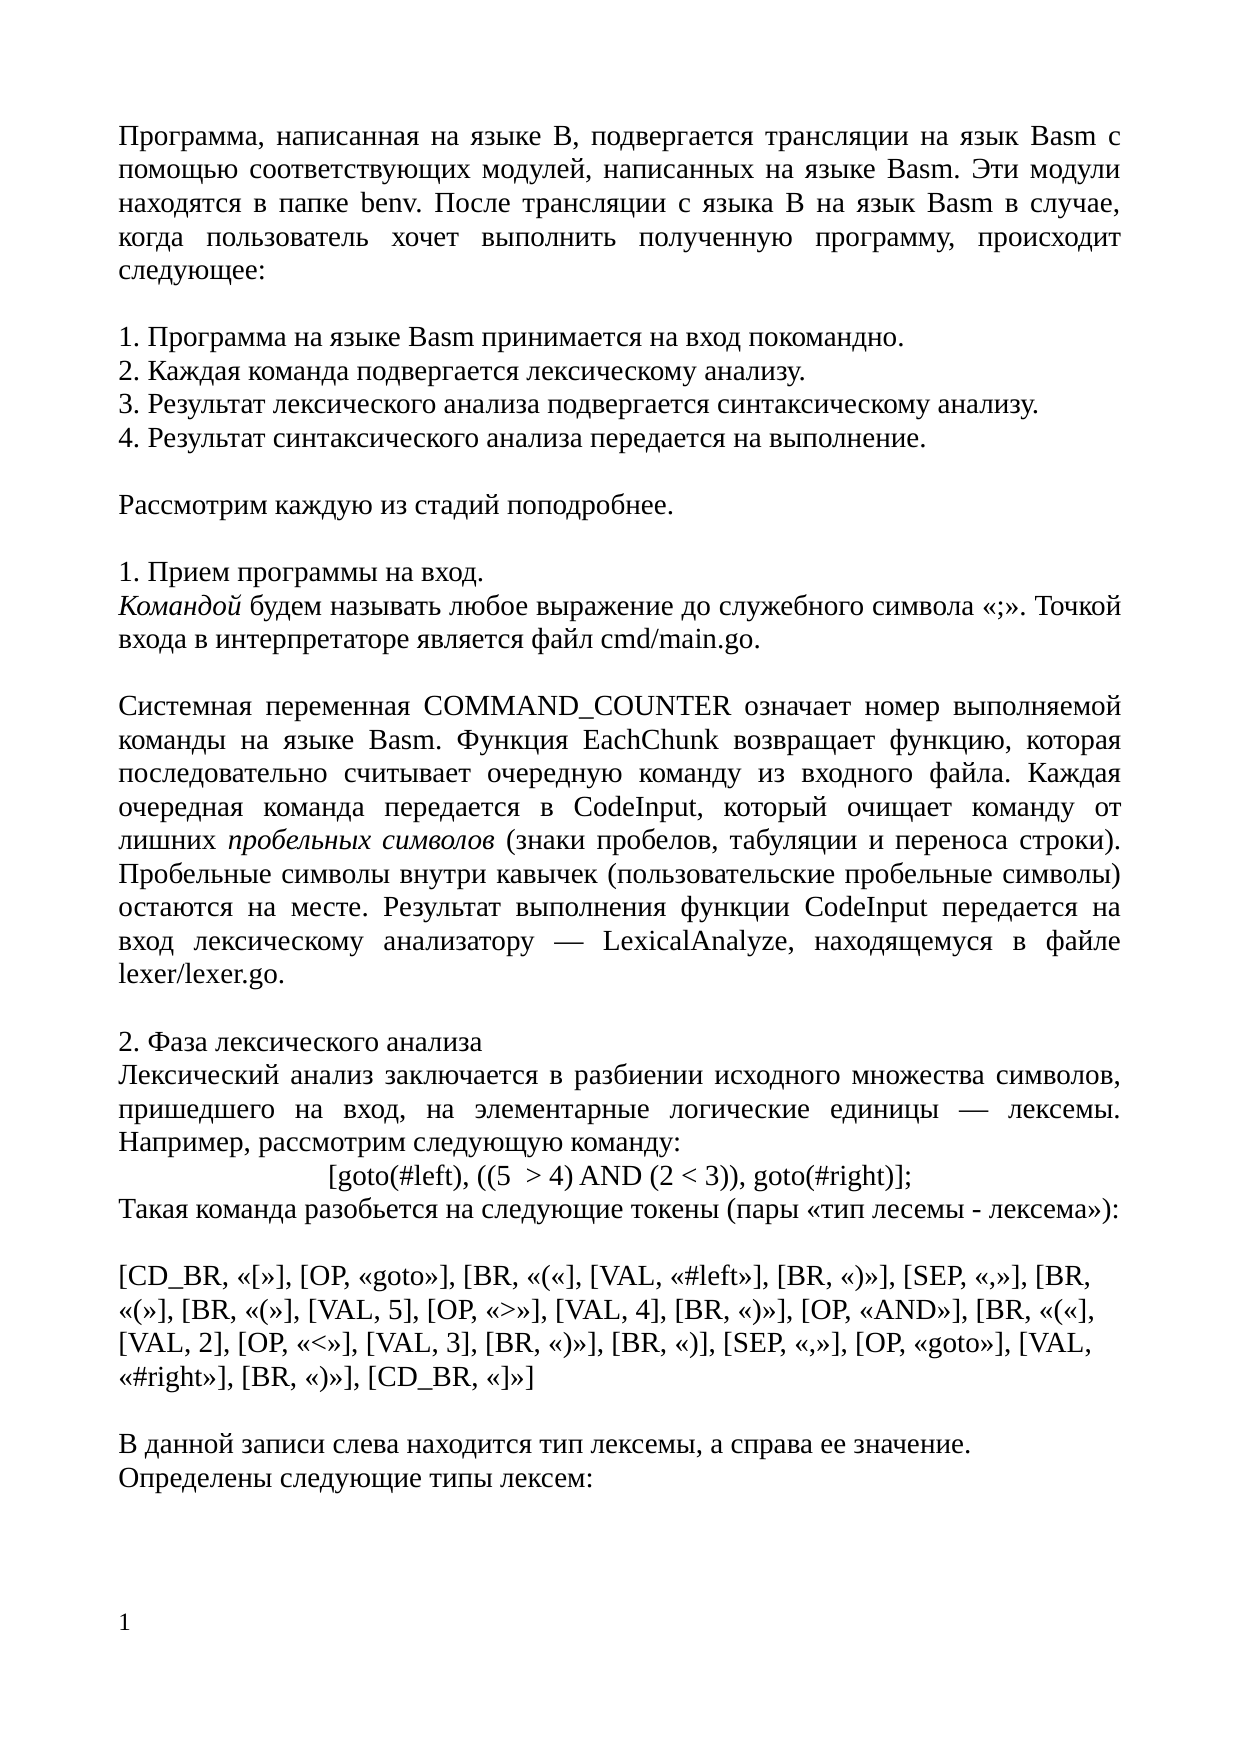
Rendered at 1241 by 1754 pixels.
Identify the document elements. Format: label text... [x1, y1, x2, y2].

text Лексический анализ заключается в разбиении исходного множества символов, пришедшего на вход, на элементарные логические единицы — лексемы. Например, рассмотрим следующую команду: [118, 1057, 1122, 1158]
text 3. Результат лексического анализа подвергается синтаксическому анализу. [118, 386, 1122, 420]
text [goto(#left), ((5 > 4) AND (2 < 3)), goto(#right)]; [118, 1158, 1122, 1191]
text 2. Фаза лексического анализа [118, 1024, 1122, 1057]
text [CD_BR, «[»], [OP, «goto»], [BR, «(«], [VAL, «#left»], [BR, «)»], [SEP, «,»], [BR, «(»], [BR, «(»], [VAL, 5], [OP, «>»], [VAL, 4], [BR, «)»], [OP, «AND»], [BR, «(«], [VAL, 2], [OP, «<»], [VAL, 3], [BR, «)»], [BR, «)], [SEP, «,»], [OP, «goto»], [VAL, «#right»], [BR, «)»], [CD_BR, «]»] [118, 1258, 1122, 1393]
text Командой будем называть любое выражение до служебного символа «;». Точкой входа в интерпретаторе является файл cmd/main.go. [118, 588, 1122, 655]
text 1. Прием программы на вход. [118, 554, 1122, 588]
text 2. Каждая команда подвергается лексическому анализу. [118, 353, 1122, 386]
text В данной записи слева находится тип лексемы, а справа ее значение. Определены следующие типы лексем: [118, 1426, 1122, 1493]
text 4. Результат синтаксического анализа передается на выполнение. [118, 420, 1122, 453]
text Такая команда разобьется на следующие токены (пары «тип лесемы - лексема»): [118, 1191, 1122, 1225]
text Рассмотрим каждую из стадий поподробнее. [118, 487, 1122, 521]
text Программа, написанная на языке B, подвергается трансляции на язык Basm с помощью соответствующих модулей, написанных на языке Basm. Эти модули находятся в папке benv. После трансляции с языка B на язык Basm в случае, когда пользователь хочет выполнить полученную программу, происходит следующее: [118, 118, 1122, 286]
text 1. Программа на языке Basm принимается на вход покомандно. [118, 319, 1122, 353]
text Системная переменная COMMAND_COUNTER означает номер выполняемой команды на языке Basm. Функция EachChunk возвращает функцию, которая последовательно считывает очередную команду из входного файла. Каждая очередная команда передается в CodeInput, который очищает команду от лишних пробельных символов (знаки пробелов, табуляции и переноса строки). Пробельные символы внутри кавычек (пользовательские пробельные символы) остаются на месте. Результат выполнения функции CodeInput передается на вход лексическому анализатору — LexicalAnalyze, находящемуся в файле lexer/lexer.go. [118, 688, 1122, 990]
